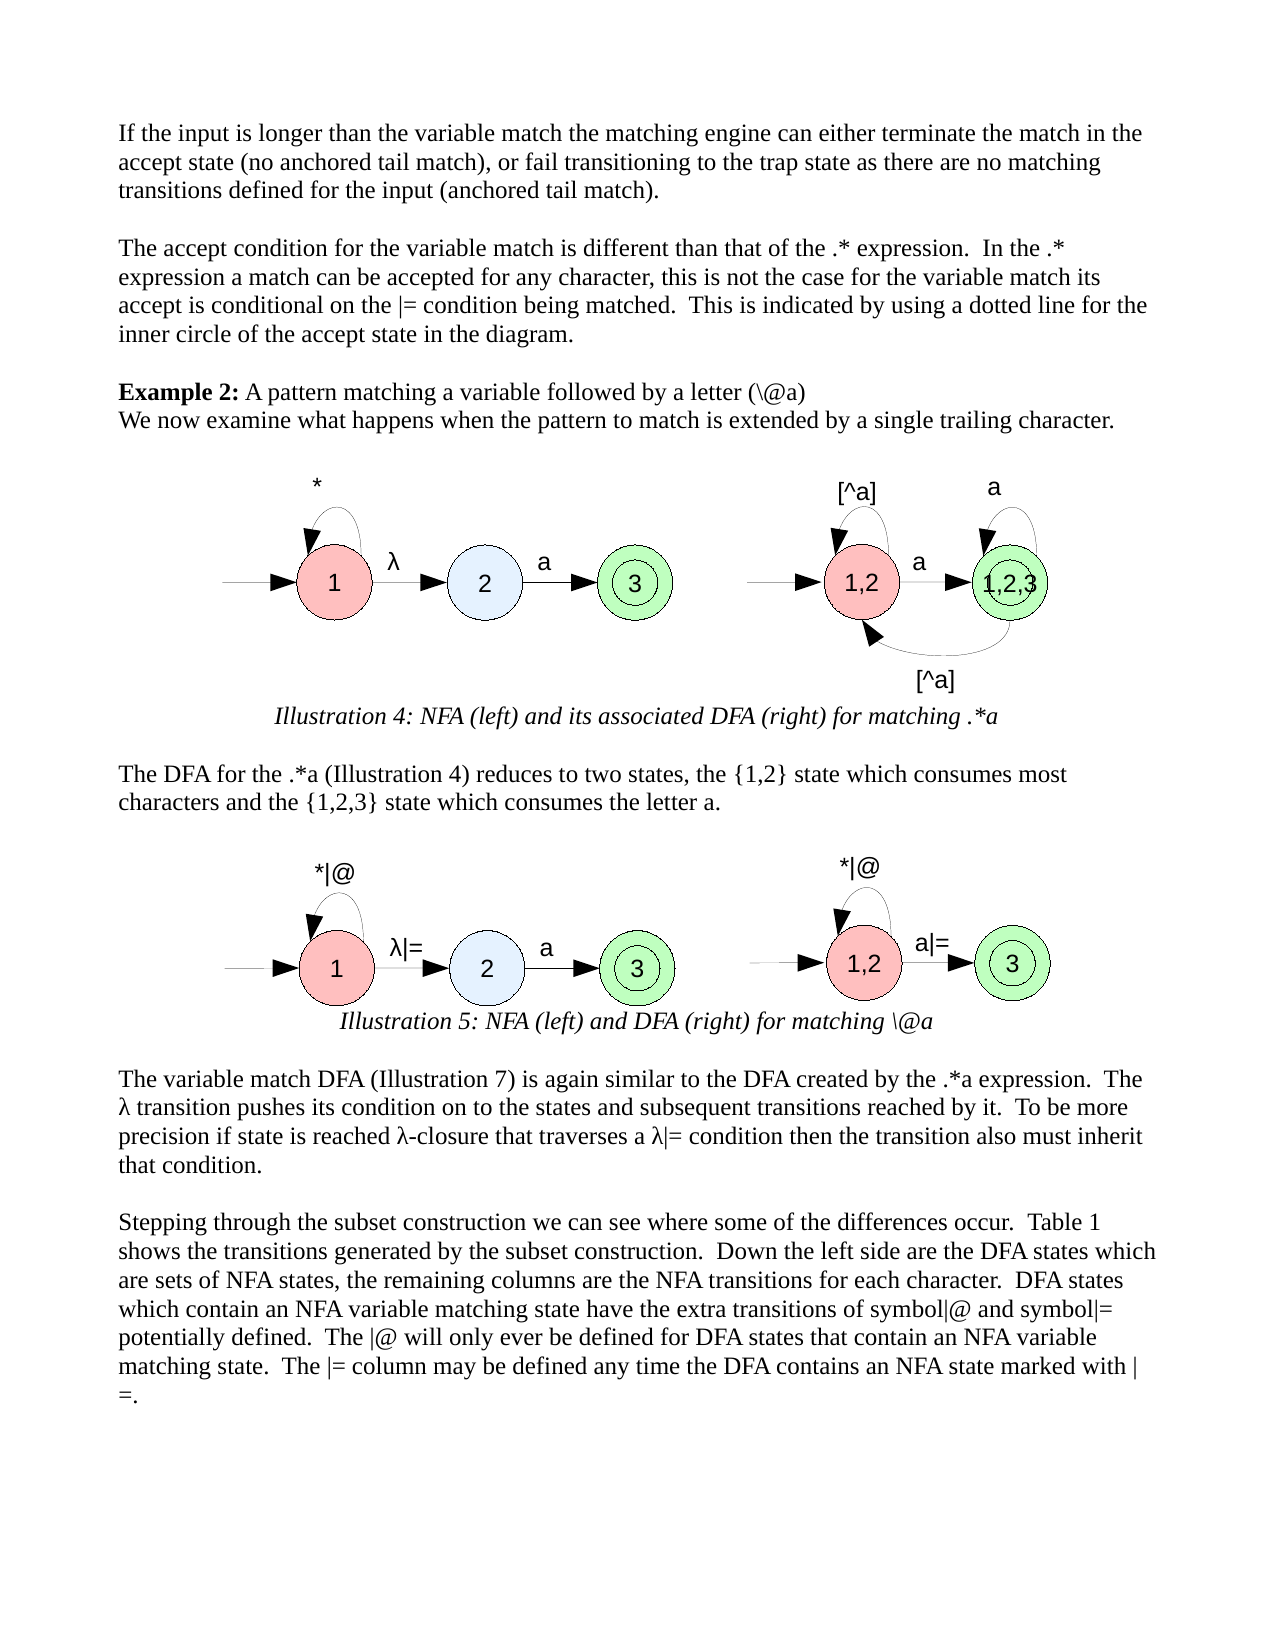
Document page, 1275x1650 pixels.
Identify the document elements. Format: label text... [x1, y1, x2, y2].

text Stepping through the subset construction we can see where some of the differences occur. Table 1 shows the transitions generated by the subset construction. Down the left side are the DFA states which are sets of NFA states, the remaining columns are the NFA transitions for each character. DFA states which contain an NFA variable matching state have the extra transitions of symbol|@ and symbol|= potentially defined. The |@ will only ever be defined for DFA states that contain an NFA variable matching state. The |= column may be defined any time the DFA contains an NFA state marked with |=. [118, 1207, 1157, 1409]
text The accept condition for the variable match is different than that of the .* expression. In the .* expression a match can be accepted for any character, this is not the case for the variable match its accept is conditional on the |= condition being matched. This is indicated by using a dotted line for the inner circle of the accept state in the diagram. [118, 233, 1157, 348]
text Extended FAs [827, 925, 903, 1000]
text The DFA for the .*a (Illustration 4) reduces to two states, the {1,2} state which consumes most characters and the {1,2,3} state which consumes the letter a. [118, 759, 1157, 816]
text We now examine what happens when the pattern to match is extended by a single trailing character. [118, 406, 1157, 434]
text Illustration 5: NFA (left) and DFA (right) for matching \@a [224, 857, 1050, 1035]
text The variable match DFA (Illustration 7) is again similar to the DFA created by the .*a expression. The λ transition pushes its condition on to the states and subsequent transitions reached by it. To be more precision if state is reached λ-closure that traverses a λ|= condition then the transition also must inherit that condition. [118, 1064, 1157, 1179]
text Extended FAs [299, 930, 375, 1005]
text Illustration 4: NFA (left) and its associated DFA (right) for matching .*a [222, 477, 1053, 730]
text If the input is longer than the variable match the matching engine can either terminate the match in the accept state (no anchored tail match), or fail transitioning to the trap state as there are no matching transitions defined for the input (anchored tail match). [118, 118, 1157, 204]
text Example 2: A pattern matching a variable followed by a letter (\@a) [118, 377, 1157, 406]
